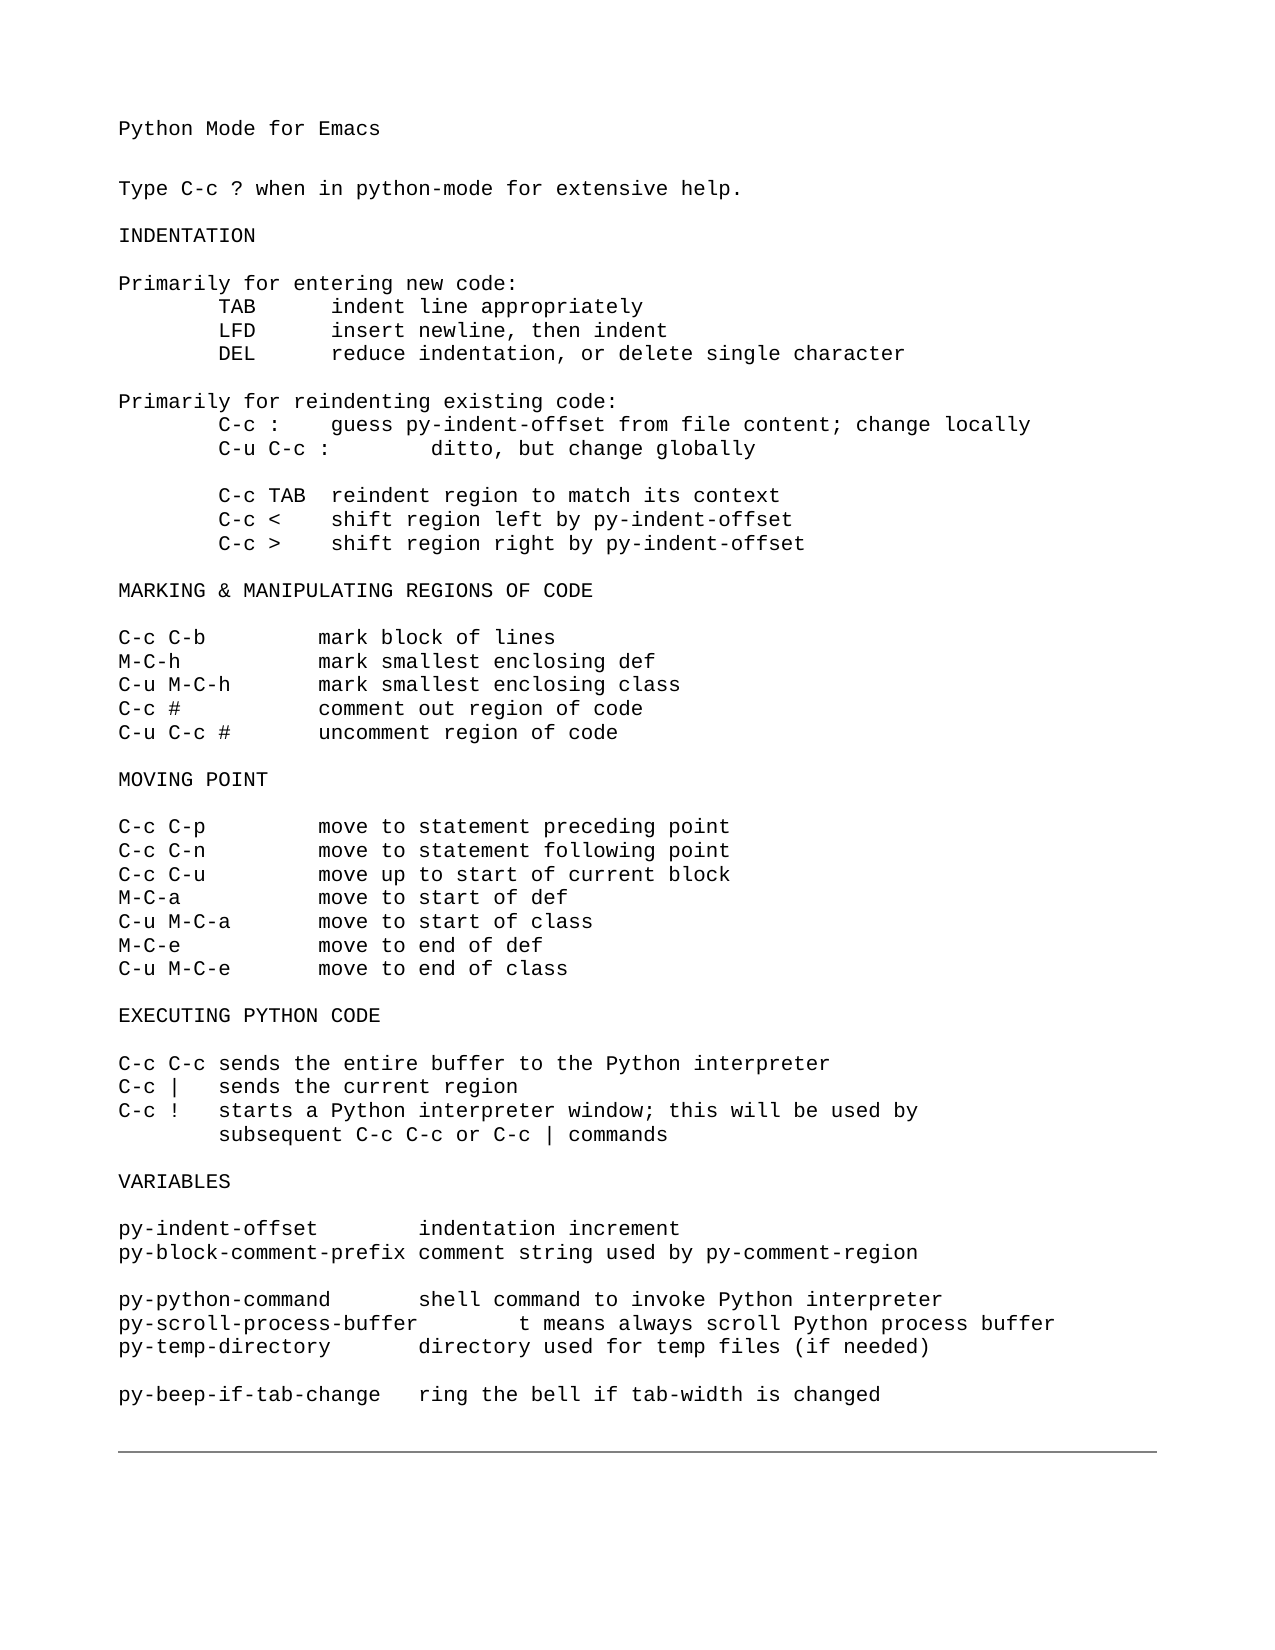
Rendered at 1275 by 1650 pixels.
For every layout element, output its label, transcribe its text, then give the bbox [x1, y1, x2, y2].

text C-c TAB reindent region to match its context [118, 485, 1157, 509]
text LFD insert newline, then indent [118, 320, 1157, 343]
text C-c < shift region left by py-indent-offset [118, 509, 1157, 533]
text py-temp-directory directory used for temp files (if needed) [118, 1337, 1157, 1360]
text C-c C-c sends the entire buffer to the Python interpreter [118, 1053, 1157, 1076]
text C-c > shift region right by py-indent-offset [118, 533, 1157, 556]
text MOVING POINT [118, 769, 1157, 793]
text C-u C-c : ditto, but change globally [118, 438, 1157, 462]
text C-c # comment out region of code [118, 698, 1157, 722]
text py-beep-if-tab-change ring the bell if tab-width is changed [118, 1384, 1157, 1407]
text C-c | sends the current region [118, 1076, 1157, 1100]
text C-u C-c # uncomment region of code [118, 722, 1157, 745]
text Primarily for reindenting existing code: [118, 391, 1157, 414]
text INDENTATION [118, 225, 1157, 249]
text Type C-c ? when in python-mode for extensive help. [118, 178, 1157, 202]
text py-indent-offset indentation increment [118, 1218, 1157, 1242]
text C-u M-C-a move to start of class [118, 911, 1157, 934]
text py-block-comment-prefix comment string used by py-comment-region [118, 1242, 1157, 1266]
text VARIABLES [118, 1171, 1157, 1195]
text C-c C-n move to statement following point [118, 840, 1157, 864]
text Python Mode for Emacs [118, 118, 1157, 142]
text M-C-e move to end of def [118, 934, 1157, 958]
text C-c C-b mark block of lines [118, 627, 1157, 651]
text DEL reduce indentation, or delete single character [118, 343, 1157, 367]
text subsequent C-c C-c or C-c | commands [118, 1124, 1157, 1147]
text M-C-h mark smallest enclosing def [118, 651, 1157, 674]
text MARKING & MANIPULATING REGIONS OF CODE [118, 580, 1157, 603]
text C-u M-C-e move to end of class [118, 958, 1157, 982]
text C-c C-p move to statement preceding point [118, 816, 1157, 840]
text C-c C-u move up to start of current block [118, 864, 1157, 887]
text EXECUTING PYTHON CODE [118, 1006, 1157, 1029]
text py-python-command shell command to invoke Python interpreter [118, 1289, 1157, 1313]
text TAB indent line appropriately [118, 296, 1157, 320]
text C-c : guess py-indent-offset from file content; change locally [118, 414, 1157, 438]
text Primarily for entering new code: [118, 272, 1157, 296]
text C-u M-C-h mark smallest enclosing class [118, 674, 1157, 698]
text py-scroll-process-buffer t means always scroll Python process buffer [118, 1313, 1157, 1337]
text M-C-a move to start of def [118, 887, 1157, 911]
text C-c ! starts a Python interpreter window; this will be used by [118, 1100, 1157, 1124]
